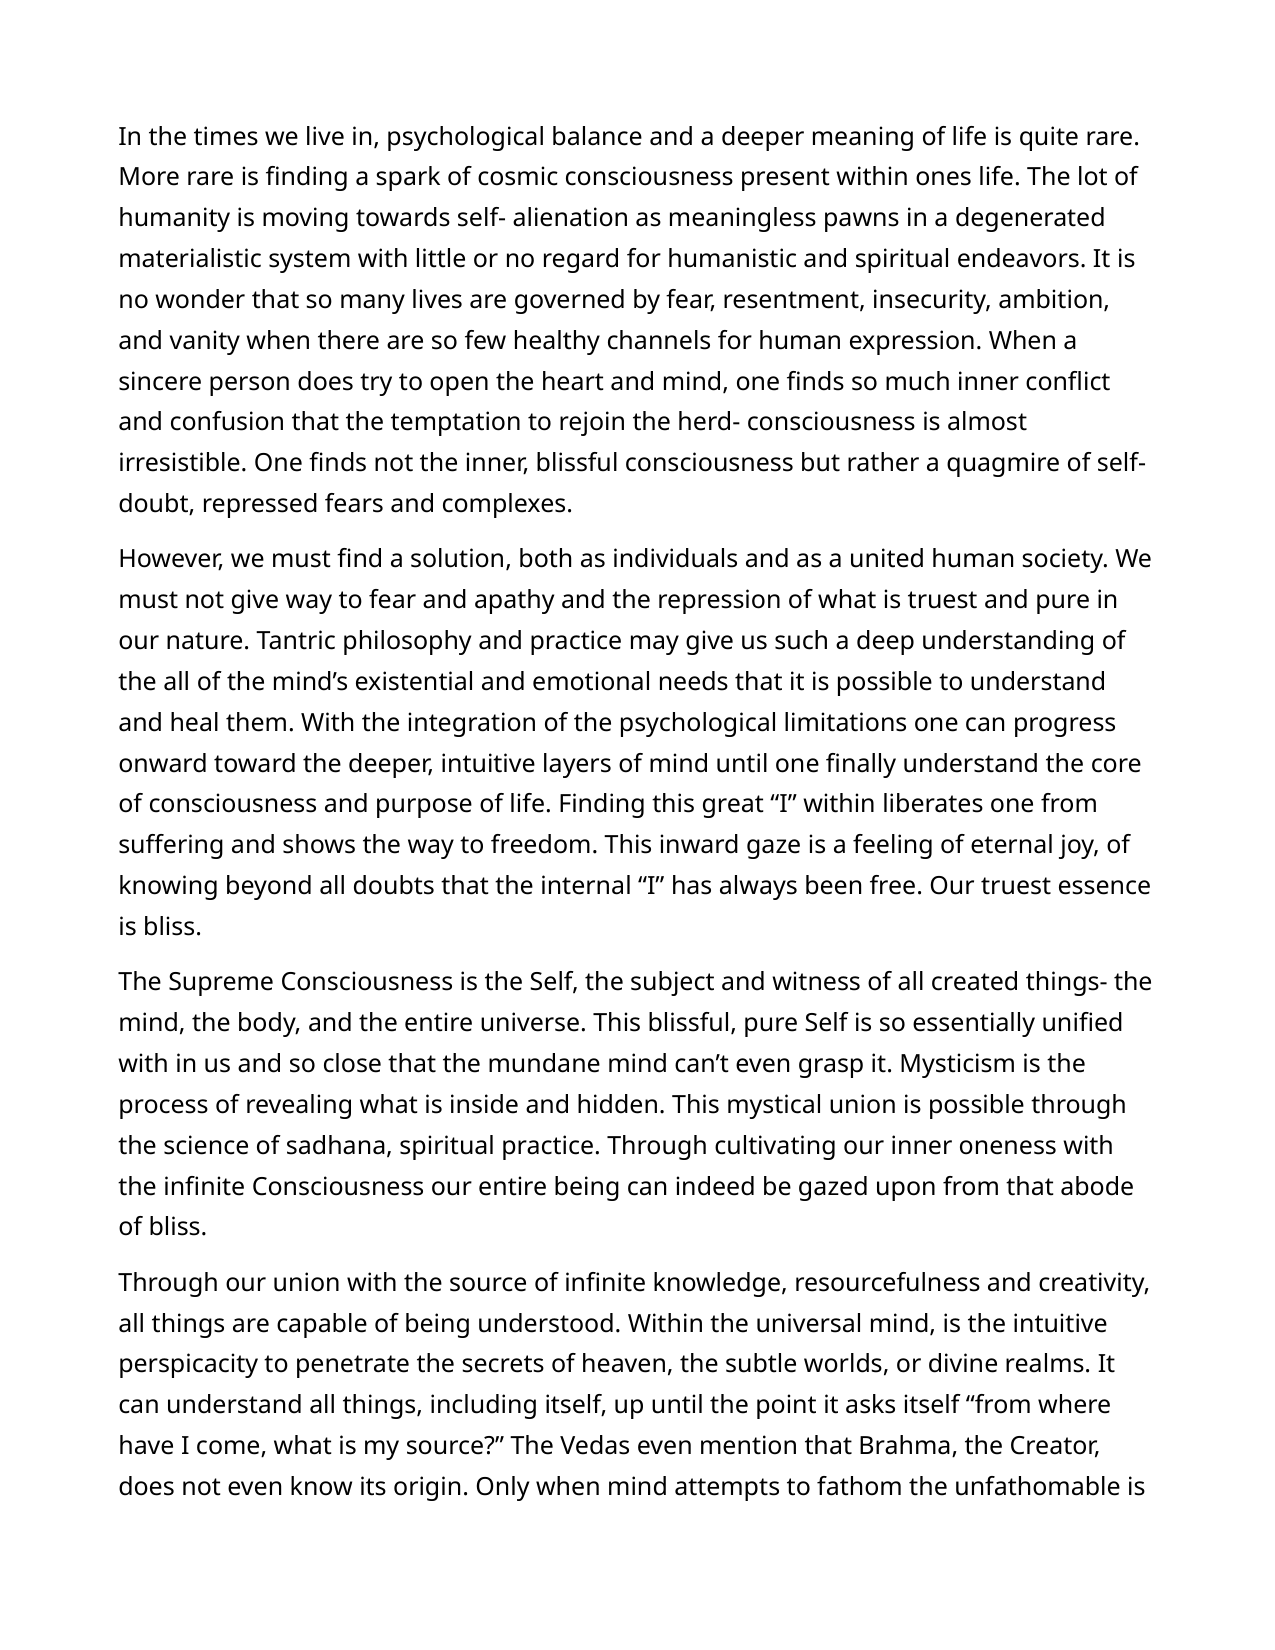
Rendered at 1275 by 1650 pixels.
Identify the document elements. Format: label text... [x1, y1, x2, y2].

text In the times we live in, psychological balance and a deeper meaning of life is quite rare. More rare is finding a spark of cosmic consciousness present within ones life. The lot of humanity is moving towards self- alienation as meaningless pawns in a degenerated materialistic system with little or no regard for humanistic and spiritual endeavors. It is no wonder that so many lives are governed by fear, resentment, insecurity, ambition, and vanity when there are so few healthy channels for human expression. When a sincere person does try to open the heart and mind, one finds so much inner conflict and confusion that the temptation to rejoin the herd- consciousness is almost irresistible. One finds not the inner, blissful consciousness but rather a quagmire of self-doubt, repressed fears and complexes. [118, 118, 1157, 520]
text However, we must find a solution, both as individuals and as a united human society. We must not give way to fear and apathy and the repression of what is truest and pure in our nature. Tantric philosophy and practice may give us such a deep understanding of the all of the mind’s existential and emotional needs that it is possible to understand and heal them. With the integration of the psychological limitations one can progress onward toward the deeper, intuitive layers of mind until one finally understand the core of consciousness and purpose of life. Finding this great “I” within liberates one from suffering and shows the way to freedom. This inward gaze is a feeling of eternal joy, of knowing beyond all doubts that the internal “I” has always been free. Our truest essence is bliss. [118, 541, 1157, 943]
text The Supreme Consciousness is the Self, the subject and witness of all created things- the mind, the body, and the entire universe. This blissful, pure Self is so essentially unified with in us and so close that the mundane mind can’t even grasp it. Mysticism is the process of revealing what is inside and hidden. This mystical union is possible through the science of sadhana, spiritual practice. Through cultivating our inner oneness with the infinite Consciousness our entire being can indeed be gazed upon from that abode of bliss. [118, 964, 1157, 1243]
text Through our union with the source of infinite knowledge, resourcefulness and creativity, all things are capable of being understood. Within the universal mind, is the intuitive perspicacity to penetrate the secrets of heaven, the subtle worlds, or divine realms. It can understand all things, including itself, up until the point it asks itself “from where have I come, what is my source?” The Vedas even mention that Brahma, the Creator, does not even know its origin. Only when mind attempts to fathom the unfathomable is [118, 1264, 1157, 1503]
